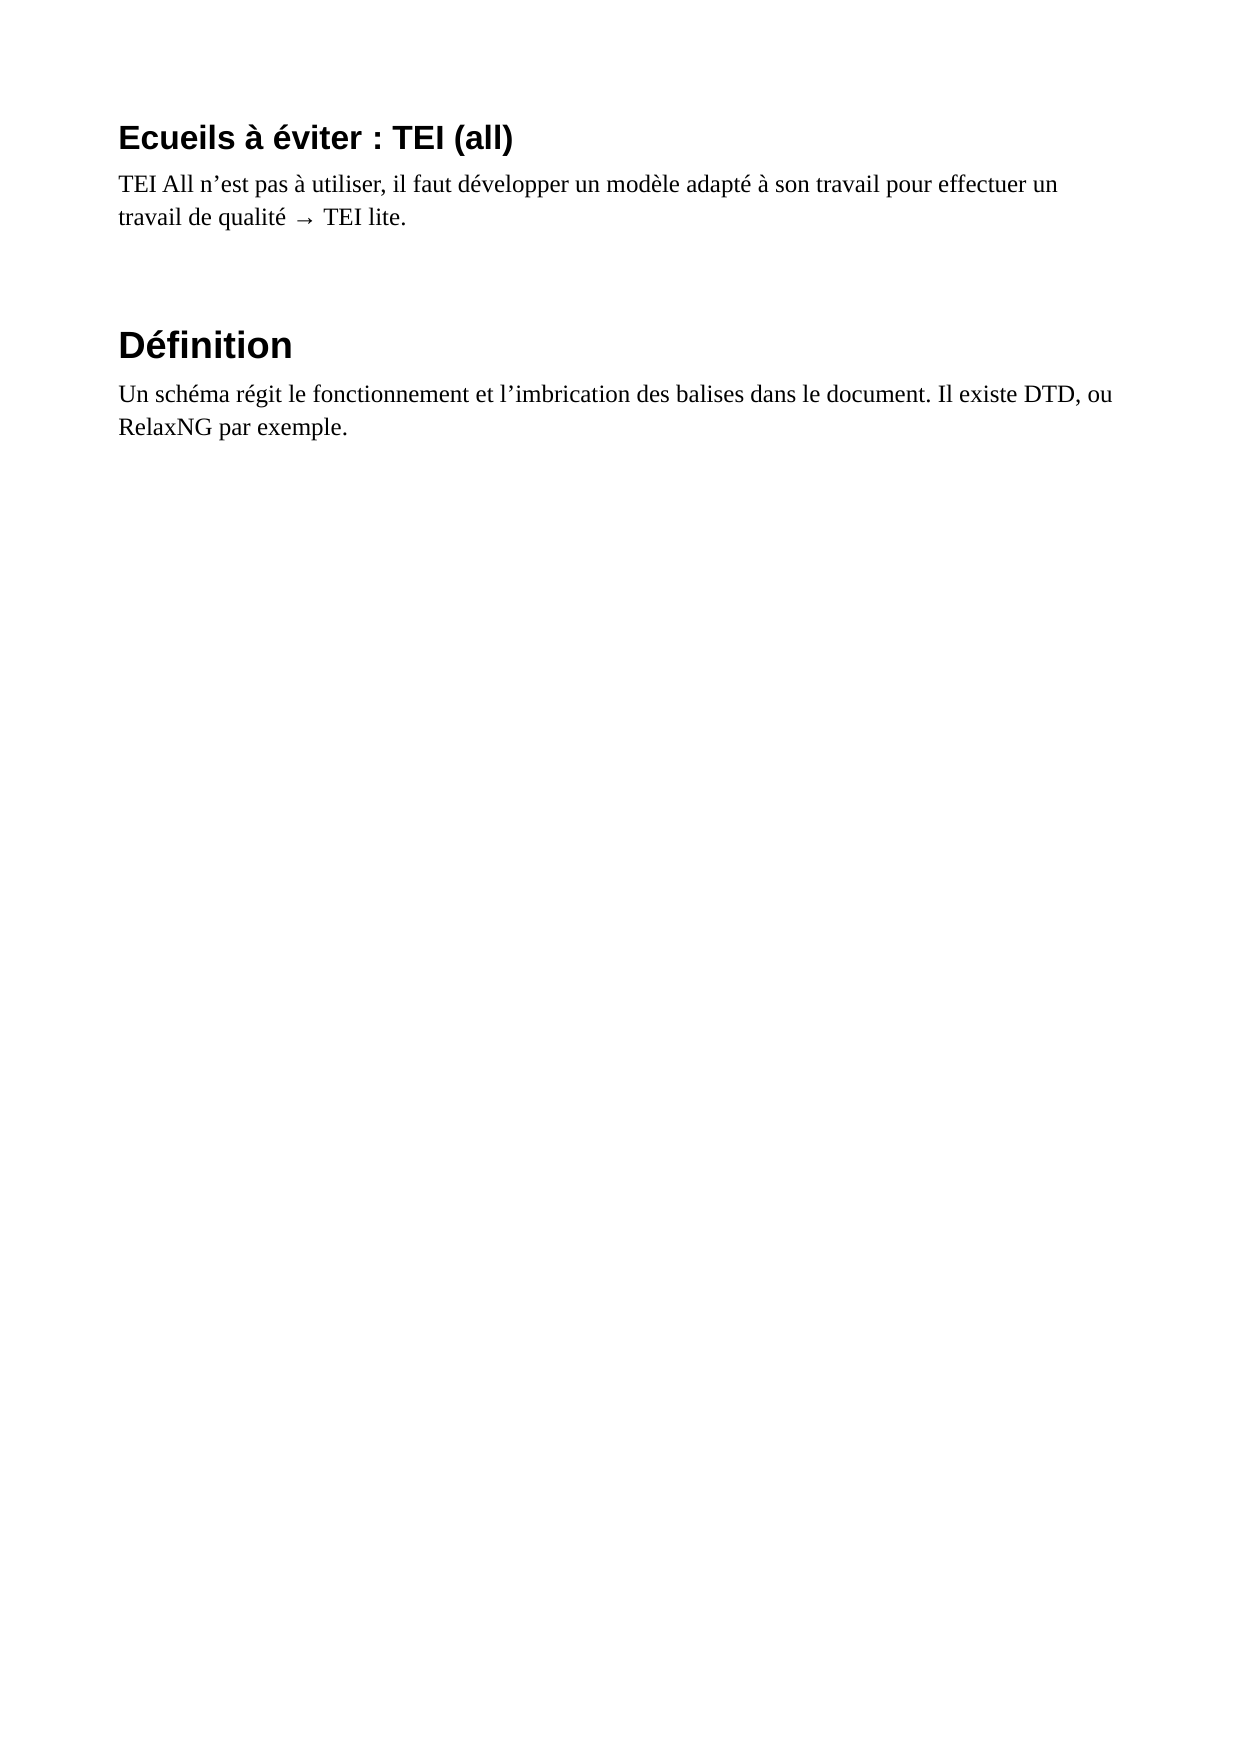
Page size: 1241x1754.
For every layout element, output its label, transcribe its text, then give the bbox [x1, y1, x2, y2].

subtitle Ecueils à éviter : TEI (all) [118, 118, 1122, 157]
subtitle Définition [118, 322, 1122, 366]
text Un schéma régit le fonctionnement et l’imbrication des balises dans le document. Il existe DTD, ou RelaxNG par exemple. [118, 379, 1122, 440]
text TEI All n’est pas à utiliser, il faut développer un modèle adapté à son travail pour effectuer un travail de qualité → TEI lite. [118, 169, 1122, 231]
